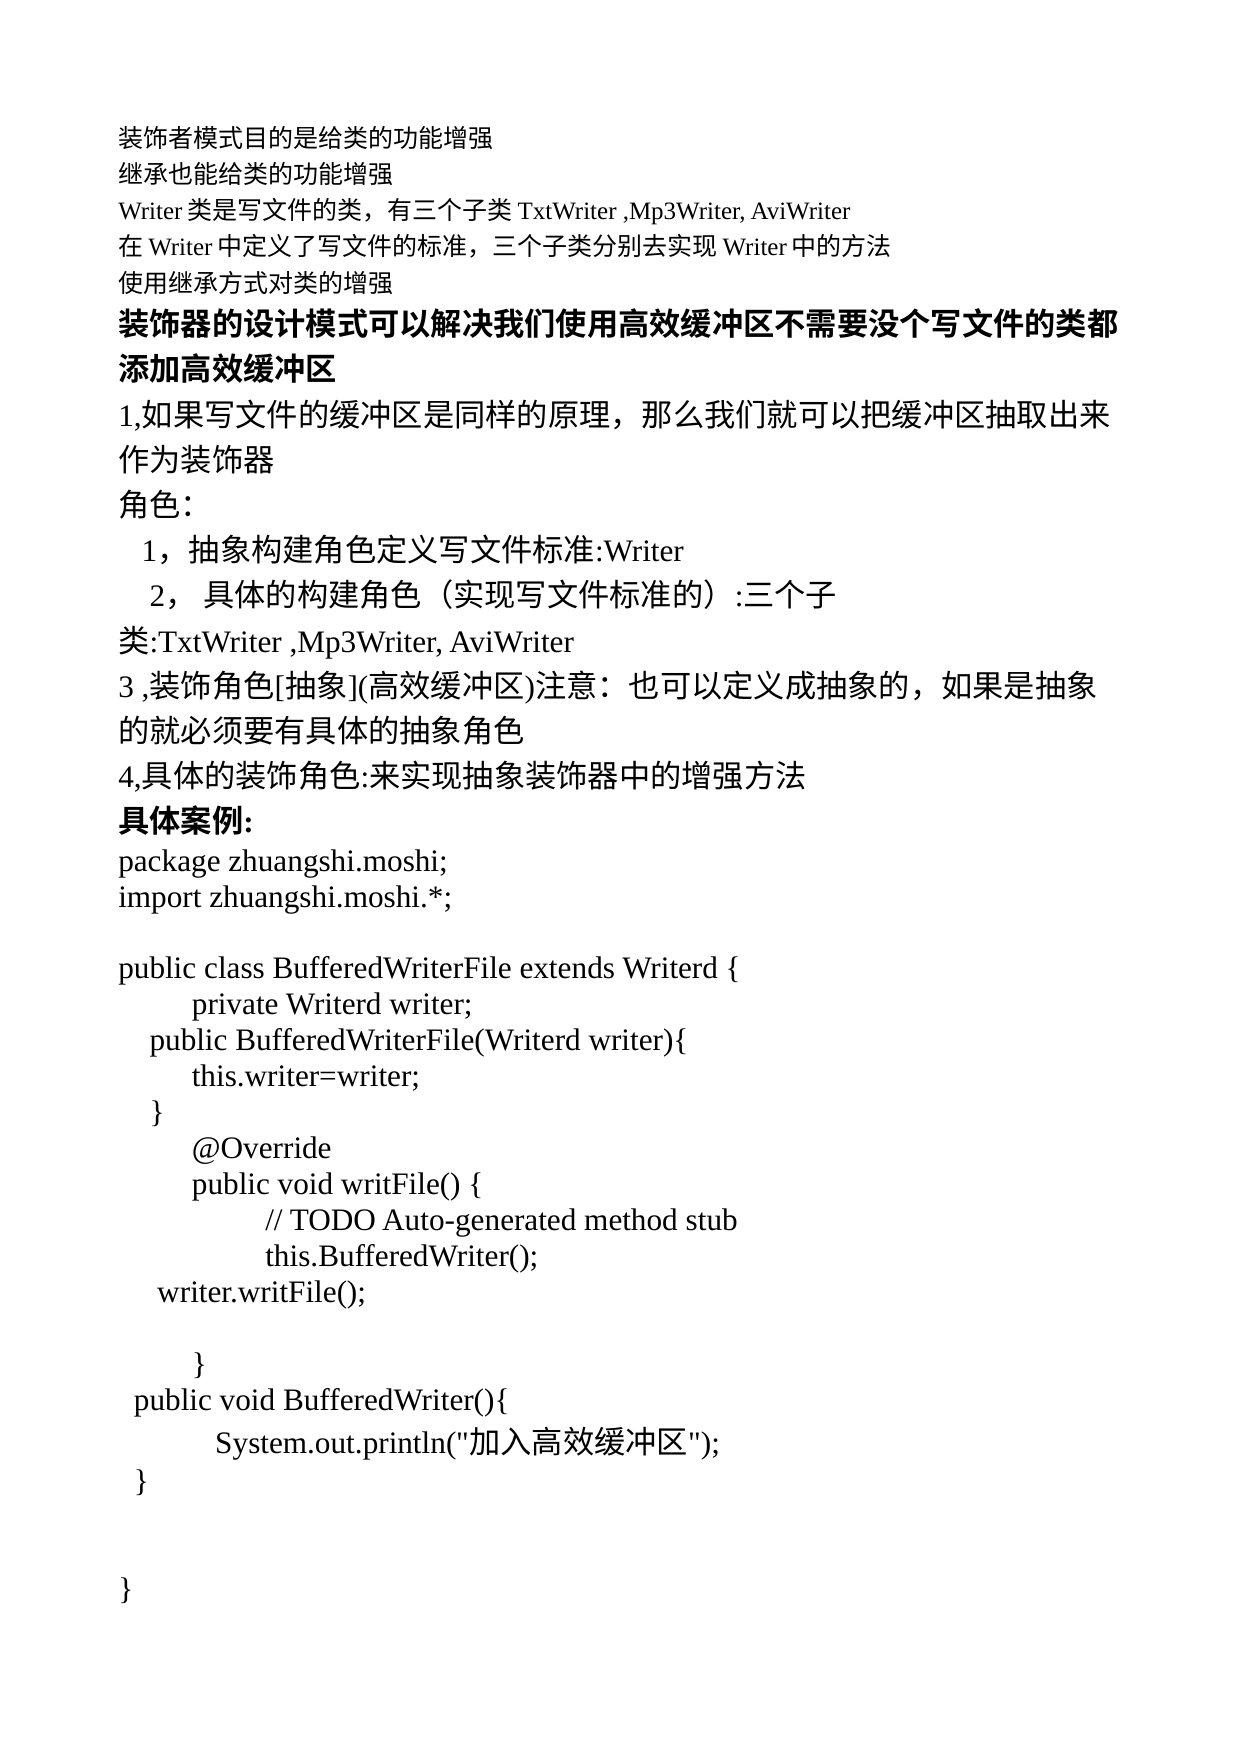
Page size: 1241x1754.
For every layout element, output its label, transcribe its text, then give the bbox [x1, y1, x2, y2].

text 3 ,装饰角色[抽象](高效缓冲区)注意：也可以定义成抽象的，如果是抽象的就必须要有具体的抽象角色 [118, 661, 1122, 751]
text 1,如果写文件的缓冲区是同样的原理，那么我们就可以把缓冲区抽取出来 [118, 390, 1122, 435]
text writer.writFile(); [118, 1273, 1122, 1309]
text } [118, 1570, 1122, 1606]
text 在Writer中定义了写文件的标准，三个子类分别去实现Writer中的方法 [118, 227, 1122, 263]
text public void BufferedWriter(){ [118, 1381, 1122, 1417]
text 角色： [118, 480, 1122, 525]
text import zhuangshi.moshi.*; [118, 878, 1122, 914]
text } [118, 1345, 1122, 1381]
text 具体案例: [118, 797, 1122, 842]
text } [118, 1462, 1122, 1498]
text 4,具体的装饰角色:来实现抽象装饰器中的增强方法 [118, 751, 1122, 797]
text 作为装饰器 [118, 435, 1122, 480]
text public class BufferedWriterFile extends Writerd { [118, 950, 1122, 986]
text public BufferedWriterFile(Writerd writer){ [118, 1022, 1122, 1057]
text this.BufferedWriter(); [118, 1237, 1122, 1273]
text 装饰者模式目的是给类的功能增强 [118, 118, 1122, 154]
text 2， 具体的构建角色（实现写文件标准的）:三个子类:TxtWriter ,Mp3Writer, AviWriter [118, 571, 1122, 661]
text // TODO Auto-generated method stub [118, 1201, 1122, 1237]
text 1，抽象构建角色定义写文件标准:Writer [118, 525, 1122, 571]
text @Override [118, 1129, 1122, 1165]
text this.writer=writer; [118, 1057, 1122, 1093]
text private Writerd writer; [118, 986, 1122, 1022]
text package zhuangshi.moshi; [118, 842, 1122, 878]
text } [118, 1093, 1122, 1129]
text 使用继承方式对类的增强 [118, 263, 1122, 299]
text System.out.println("加入高效缓冲区"); [118, 1417, 1122, 1462]
text 装饰器的设计模式可以解决我们使用高效缓冲区不需要没个写文件的类都添加高效缓冲区 [118, 299, 1122, 390]
text Writer类是写文件的类，有三个子类TxtWriter ,Mp3Writer, AviWriter [118, 191, 1122, 227]
text 继承也能给类的功能增强 [118, 154, 1122, 191]
text public void writFile() { [118, 1165, 1122, 1201]
